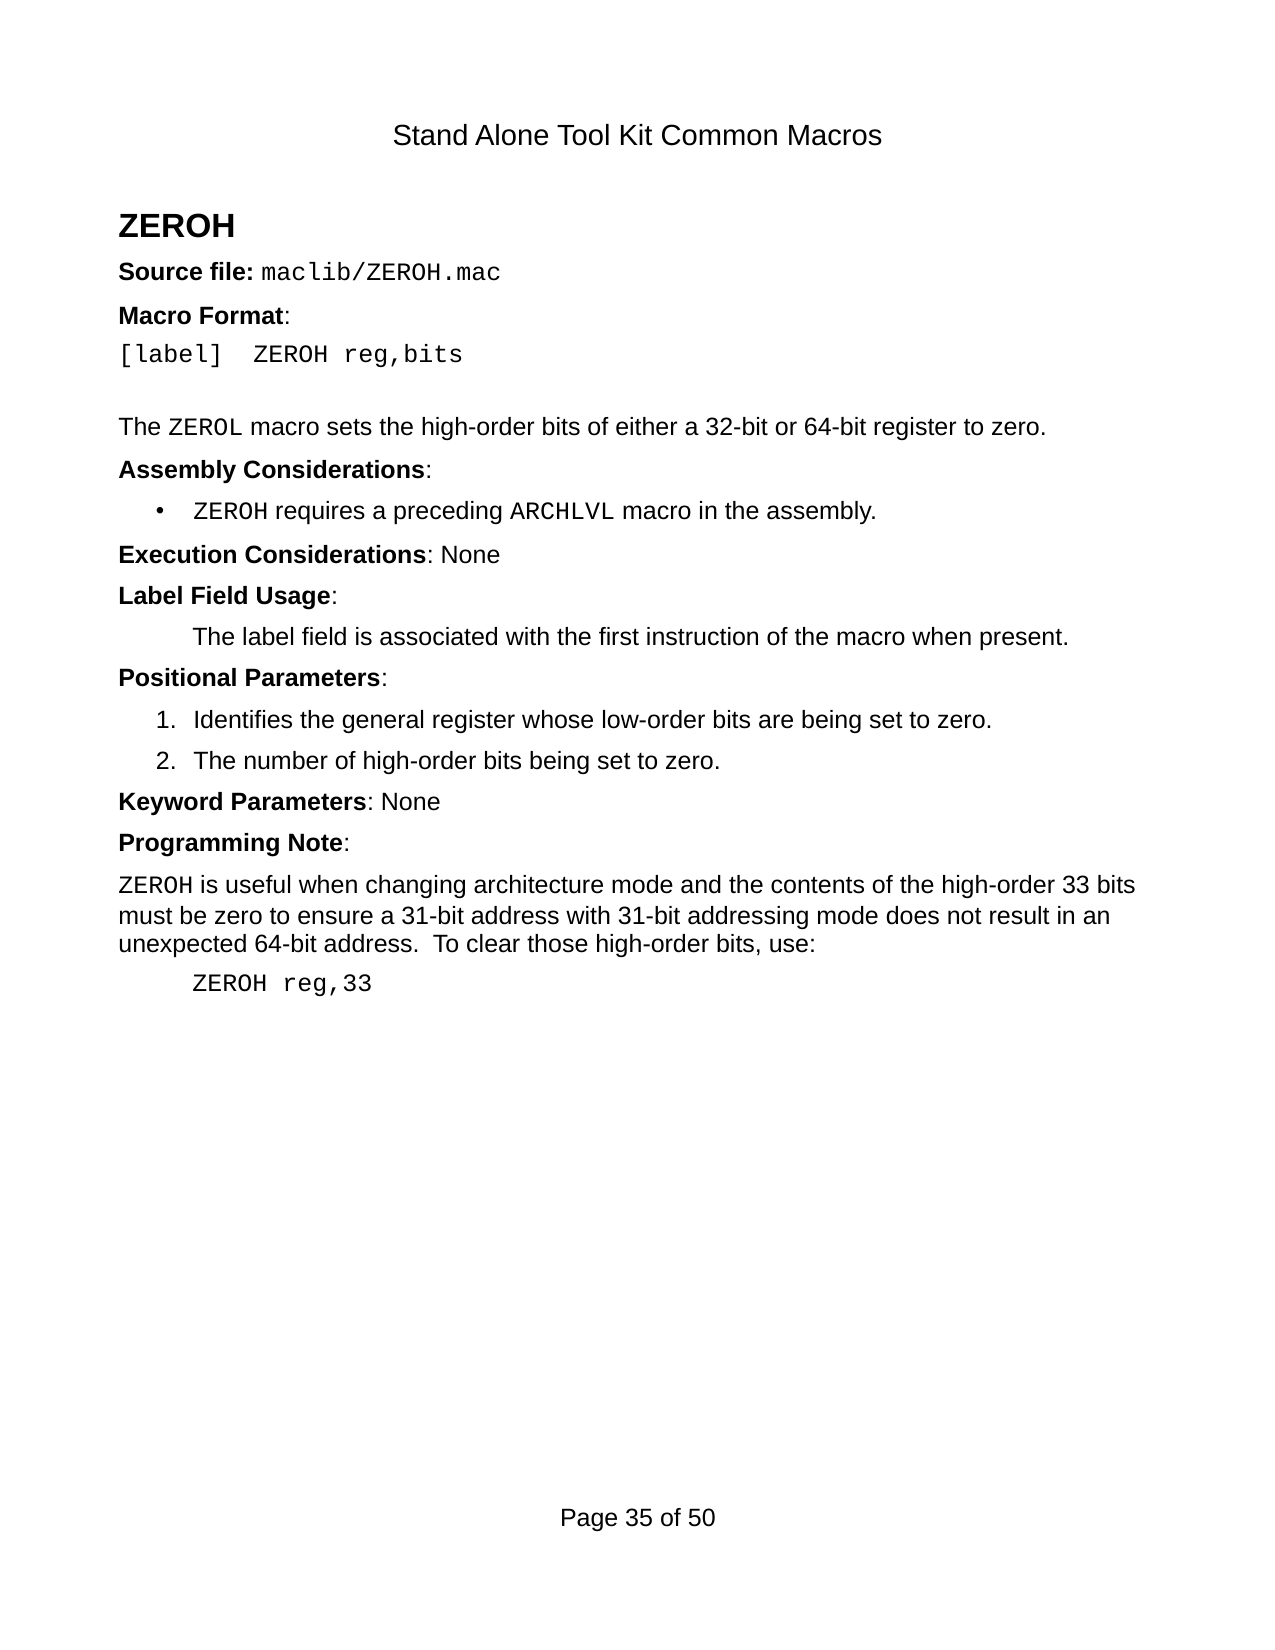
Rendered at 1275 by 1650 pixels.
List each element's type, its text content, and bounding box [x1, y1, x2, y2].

text Assembly Considerations: [118, 455, 1157, 484]
list ZEROH requires a preceding ARCHLVL macro in the assembly. [156, 496, 1157, 527]
text Keyword Parameters: None [118, 787, 1157, 816]
list The number of high-order bits being set to zero. [156, 746, 1157, 775]
text ZEROH reg,33 [192, 971, 1157, 999]
list Identifies the general register whose low-order bits are being set to zero. [156, 705, 1157, 733]
text Source file: maclib/ZEROH.mac [118, 257, 1157, 288]
text Macro Format: [118, 301, 1157, 329]
subtitle ZEROH [118, 206, 1157, 245]
text Programming Note: [118, 828, 1157, 857]
text [label] ZEROH reg,bits [118, 342, 1157, 370]
text The ZEROL macro sets the high-order bits of either a 32-bit or 64-bit register to zero. [118, 412, 1157, 442]
text Execution Considerations: None [118, 540, 1157, 568]
text The label field is associated with the first instruction of the macro when present. [192, 622, 1157, 651]
text Label Field Usage: [118, 581, 1157, 610]
text ZEROH is useful when changing architecture mode and the contents of the high-order 33 bits must be zero to ensure a 31-bit address with 31-bit addressing mode does not result in an unexpected 64-bit address. To clear those high-order bits, use: [118, 870, 1157, 958]
text Positional Parameters: [118, 663, 1157, 692]
